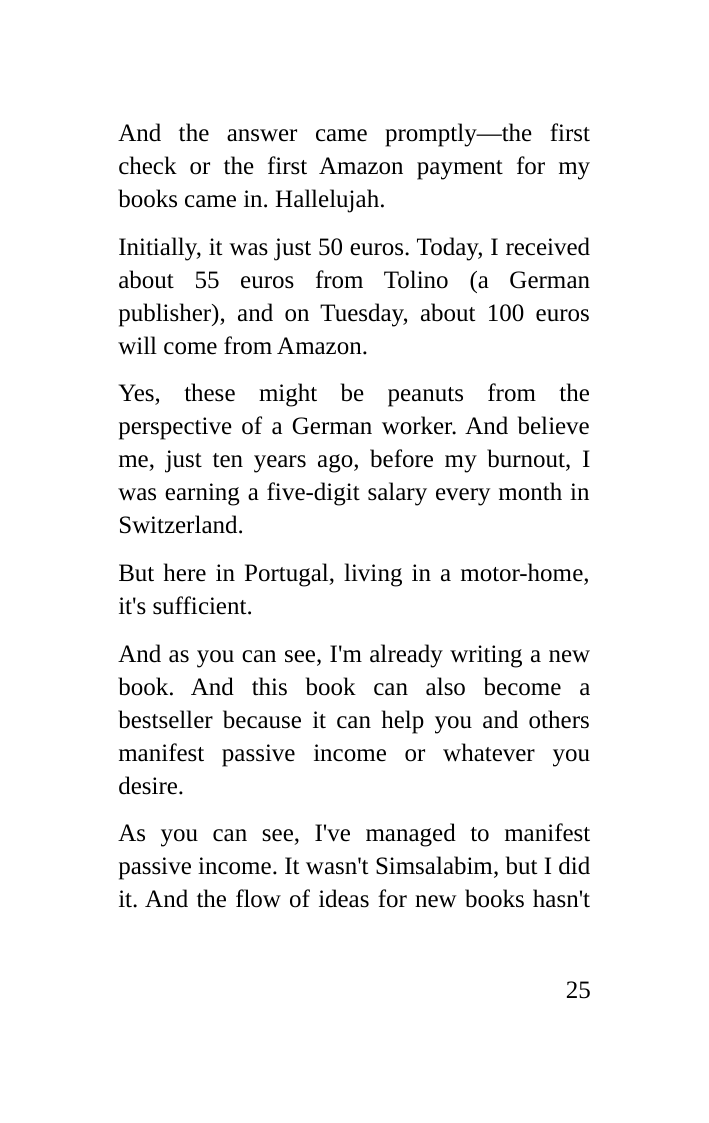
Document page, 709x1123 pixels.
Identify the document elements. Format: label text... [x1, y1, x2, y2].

text As you can see, I've managed to manifest passive income. It wasn't Simsalabim, but I did it. And the flow of ideas for new books hasn't [118, 818, 591, 913]
text And the answer came promptly—the first check or the first Amazon payment for my books came in. Hallelujah. [118, 118, 591, 213]
text And as you can see, I'm already writing a new book. And this book can also become a bestseller because it can help you and others manifest passive income or whatever you desire. [118, 639, 591, 799]
text But here in Portugal, living in a motor-home, it's sufficient. [118, 558, 591, 620]
text Yes, these might be peanuts from the perspective of a German worker. And believe me, just ten years ago, before my burnout, I was earning a five-digit salary every month in Switzerland. [118, 378, 591, 539]
text Initially, it was just 50 euros. Today, I received about 55 euros from Tolino (a German publisher), and on Tuesday, about 100 euros will come from Amazon. [118, 232, 591, 359]
